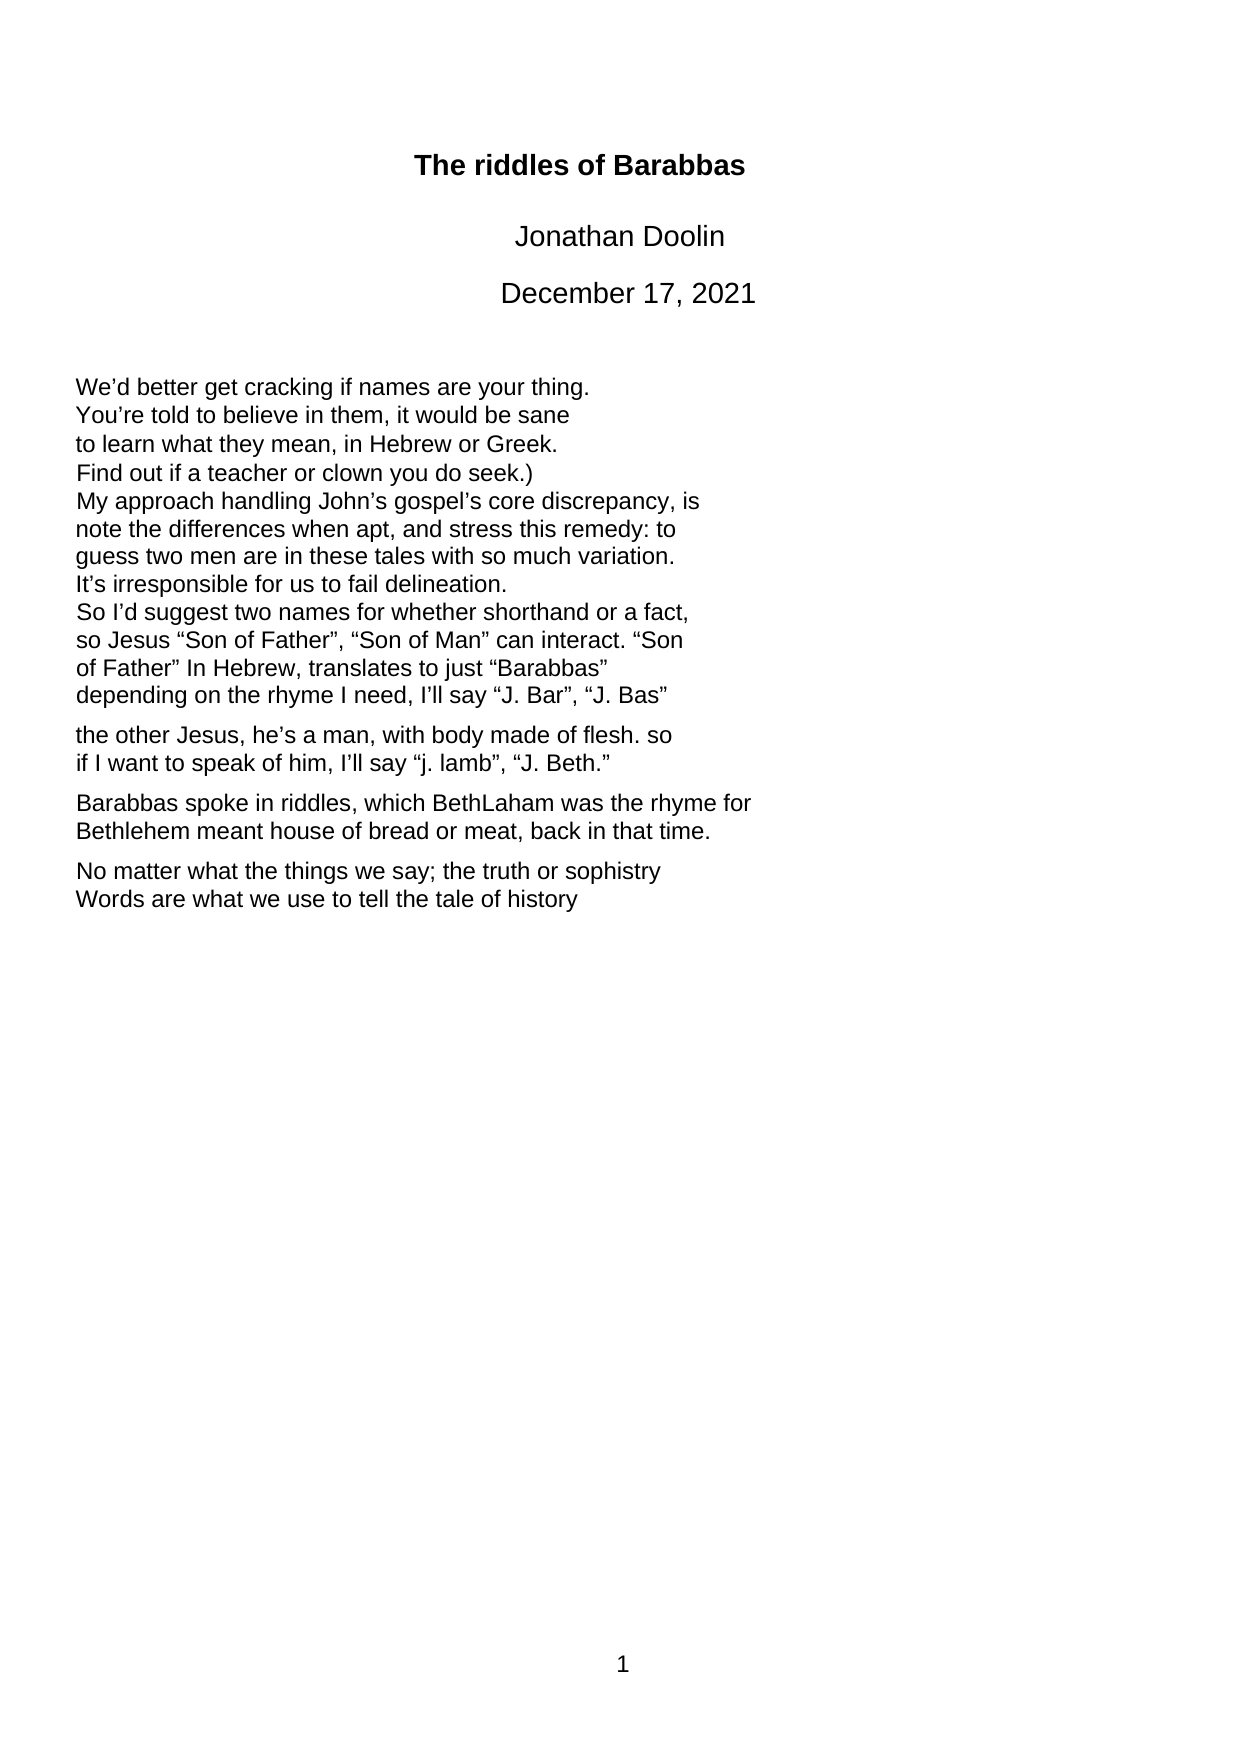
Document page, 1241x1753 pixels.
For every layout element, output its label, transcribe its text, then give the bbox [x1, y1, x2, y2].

text Barabbas spoke in riddles, which BethLaham was the rhyme for Bethlehem meant house of bread or meat, back in that time. [76, 789, 761, 844]
text to learn what they mean, in Hebrew or Greek. [75, 430, 1178, 458]
text December 17, 2021 [500, 276, 1178, 309]
text the other Jesus, he’s a man, with body made of flesh. so if I want to speak of him, I’ll say “j. lamb”, “J. Beth.” [75, 721, 691, 777]
text No matter what the things we say; the truth or sophistry Words are what we use to tell the tale of history [75, 857, 687, 912]
text Find out if a teacher or clown you do seek.) [76, 458, 1178, 486]
text You’re told to believe in them, it would be sane [75, 401, 1178, 429]
text 1 [616, 1650, 1178, 1678]
text My approach handling John’s gospel’s core discrepancy, is note the differences when apt, and stress this remedy: to guess two men are in these tales with so much variation. It’s irresponsible for us to fail delineation. [75, 487, 708, 597]
text So I’d suggest two names for whether shorthand or a fact, so Jesus “Son of Father”, “Son of Man” can interact. “Son of Father” In Hebrew, translates to just “Barabbas” depending on the rhyme I need, I’ll say “J. Bar”, “J. Bas” [76, 598, 699, 709]
subtitle The riddles of Barabbas [414, 148, 1178, 182]
text Jonathan Doolin [514, 218, 1178, 252]
text We’d better get cracking if names are your thing. [75, 373, 1178, 401]
